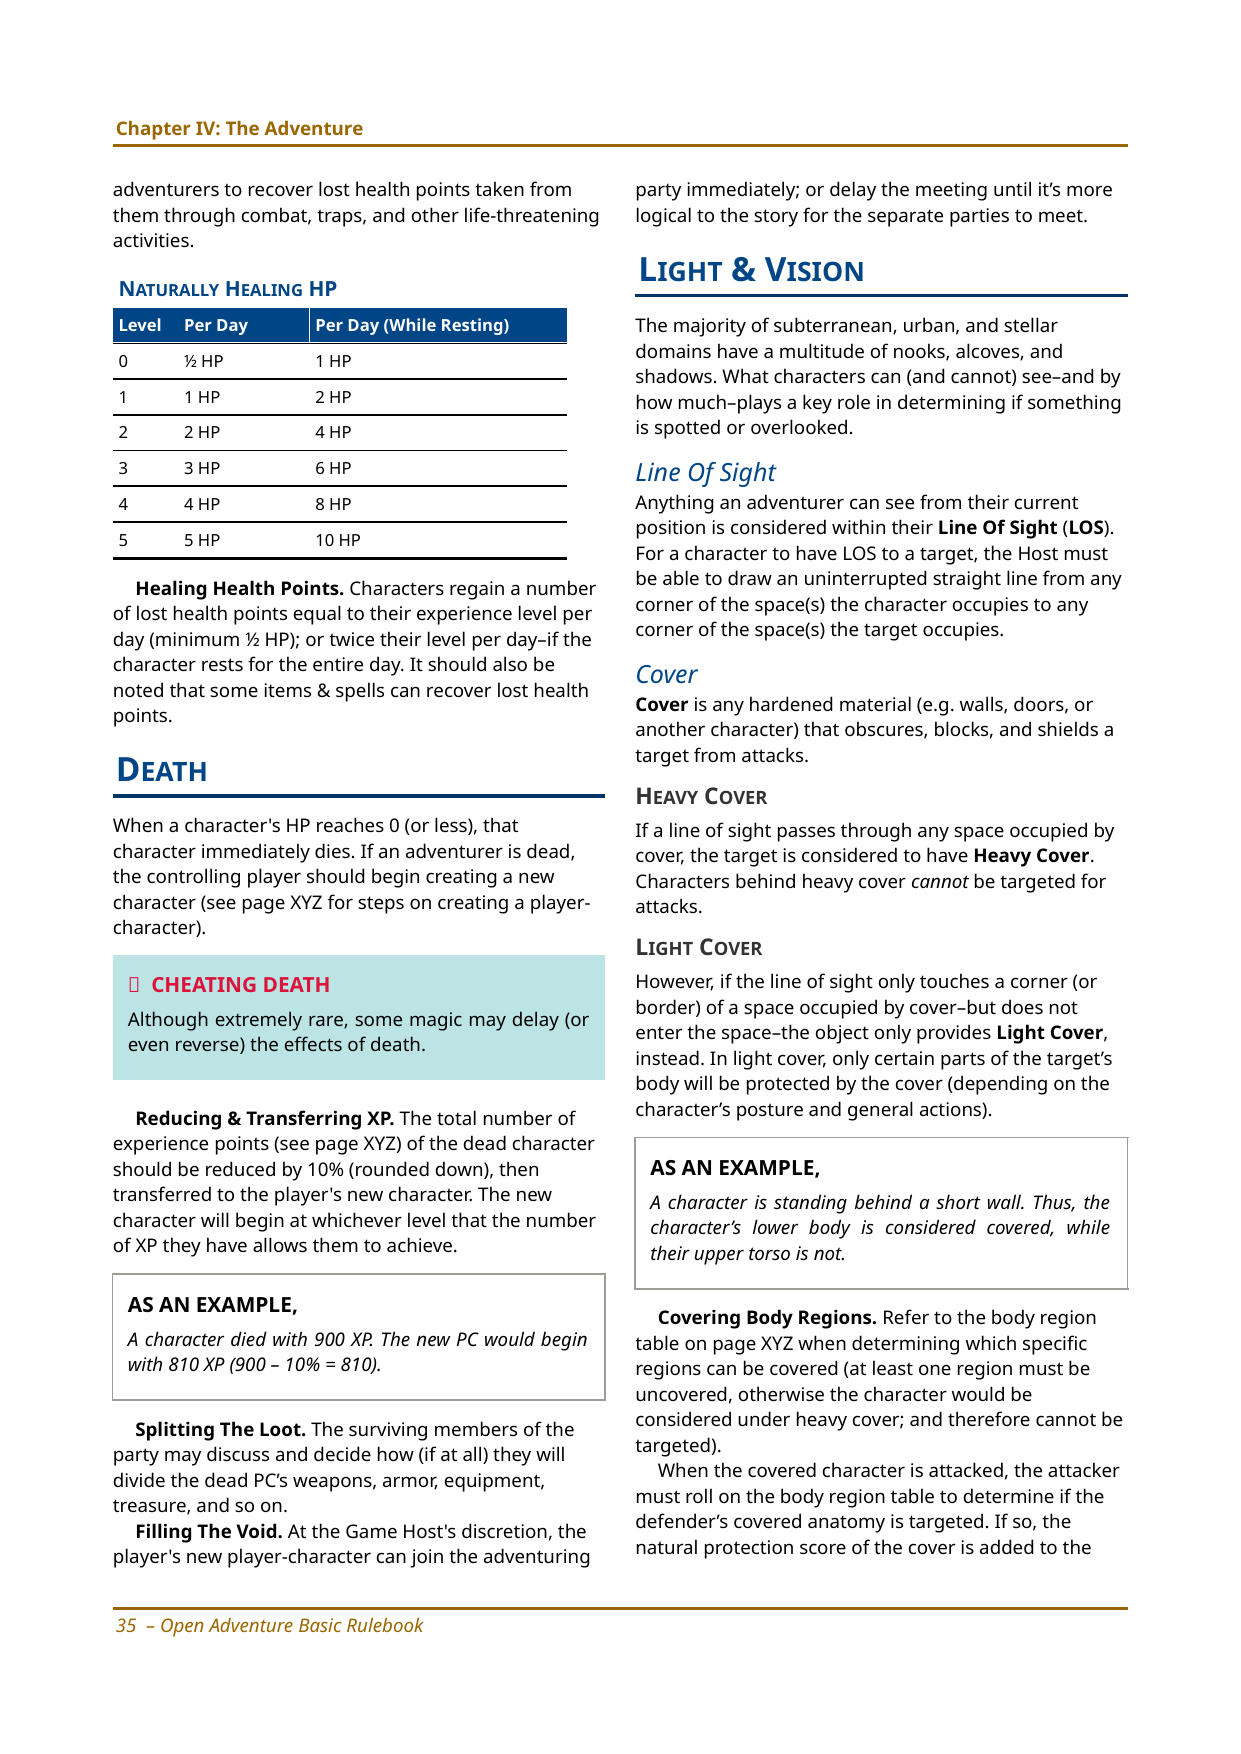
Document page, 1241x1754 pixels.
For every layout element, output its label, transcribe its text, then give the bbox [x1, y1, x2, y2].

table_cell 1 [113, 380, 178, 414]
text Splitting the Loot. The surviving members of the party may discuss and decide how (if at all) they will divide the dead PC’s weapons, armor, equipment, treasure, and so on. [113, 1416, 605, 1518]
subtitle Line of Sight [635, 455, 1128, 489]
table_cell ½ HP [178, 344, 309, 378]
text When a character's HP reaches 0 (or less), that character immediately dies. If an adventurer is dead, the controlling player should begin creating a new character (see page XYZ for steps on creating a player-character). [113, 813, 605, 940]
text Covering Body Regions. Refer to the body region table on page XYZ when determining which specific regions can be covered (at least one region must be uncovered, otherwise the character would be considered under heavy cover; and therefore cannot be targeted). [635, 1305, 1128, 1458]
table_cell 10 HP [310, 523, 567, 557]
table_cell 1 HP [178, 380, 309, 414]
table_cell 5 [113, 523, 178, 557]
text When the covered character is attacked, the attacker must roll on the body region table to determine if the defender’s covered anatomy is targeted. If so, the natural protection score of the cover is added to the [635, 1458, 1128, 1560]
text However, if the line of sight only touches a corner (or border) of a space occupied by cover–but does not enter the space–the object only provides Light Cover, instead. In light cover, only certain parts of the target’s body will be protected by the cover (depending on the character’s posture and general actions). [635, 968, 1128, 1122]
table_cell 4 HP [310, 416, 567, 449]
text Healing Health Points. Characters regain a number of lost health points equal to their experience level per day (minimum ½ HP); or twice their level per day–if the character rests for the entire day. It should also be noted that some items & spells can recover lost health points. [113, 575, 605, 728]
table_cell 1 HP [310, 344, 567, 378]
text adventurers to recover lost health points taken from them through combat, traps, and other life-threatening activities. [113, 177, 605, 253]
table_cell Level [113, 308, 178, 342]
table_cell Per Day (While Resting) [310, 308, 567, 342]
table_cell Per Day [178, 308, 309, 342]
table_cell 2 HP [178, 416, 309, 449]
table_header As An Example, A character died with 900 XP. The new PC would begin with 810 XP (900 – 10% = 810). [113, 1275, 604, 1399]
text Reducing & Transferring XP. The total number of experience points (see page XYZ) of the dead character should be reduced by 10% (rounded down), then transferred to the player's new character. The new character will begin at whichever level that the number of XP they have allows them to achieve. [113, 1105, 605, 1258]
table_cell 2 HP [310, 380, 567, 414]
table_cell 8 HP [310, 487, 567, 521]
table_cell 2 [113, 416, 178, 449]
table_cell 3 [113, 451, 178, 485]
table_cell 6 HP [310, 451, 567, 485]
table_cell 0 [113, 344, 178, 378]
table_cell 4 [113, 487, 178, 521]
subtitle Heavy Cover [635, 780, 1128, 811]
table_header Naturally Healing HP [113, 268, 567, 308]
table_cell 4 HP [178, 487, 309, 521]
table_cell 5 HP [178, 523, 309, 557]
text Anything an adventurer can see from their current position is considered within their Line of Sight (LOS). For a character to have LOS to a target, the Host must be able to draw an uninterrupted straight line from any corner of the space(s) the character occupies to any corner of the space(s) the target occupies. [635, 489, 1128, 642]
table_cell 3 HP [178, 451, 309, 485]
text party immediately; or delay the meeting until it’s more logical to the story for the separate parties to meet. [635, 177, 1128, 228]
text Cover is any hardened material (e.g. walls, doors, or another character) that obscures, blocks, and shields a target from attacks. [635, 691, 1128, 768]
text If a line of sight passes through any space occupied by cover, the target is considered to have Heavy Cover. Characters behind heavy cover cannot be targeted for attacks. [635, 817, 1128, 919]
subtitle Cover [635, 657, 1128, 691]
table_header As An Example, A character is standing behind a short wall. Thus, the character’s lower body is considered covered, while their upper torso is not. [636, 1138, 1127, 1288]
subtitle Light Cover [635, 931, 1128, 962]
text Filling the Void. At the game host's discretion, the player's new player-character can join the adventuring [113, 1518, 605, 1569]
text The majority of subterranean, urban, and stellar domains have a multitude of nooks, alcoves, and shadows. What characters can (and cannot) see–and by how much–plays a key role in determining if something is spotted or overlooked. [635, 312, 1128, 440]
table_header  Cheating Death Although extremely rare, some magic may delay (or even reverse) the effects of death. [113, 955, 605, 1080]
